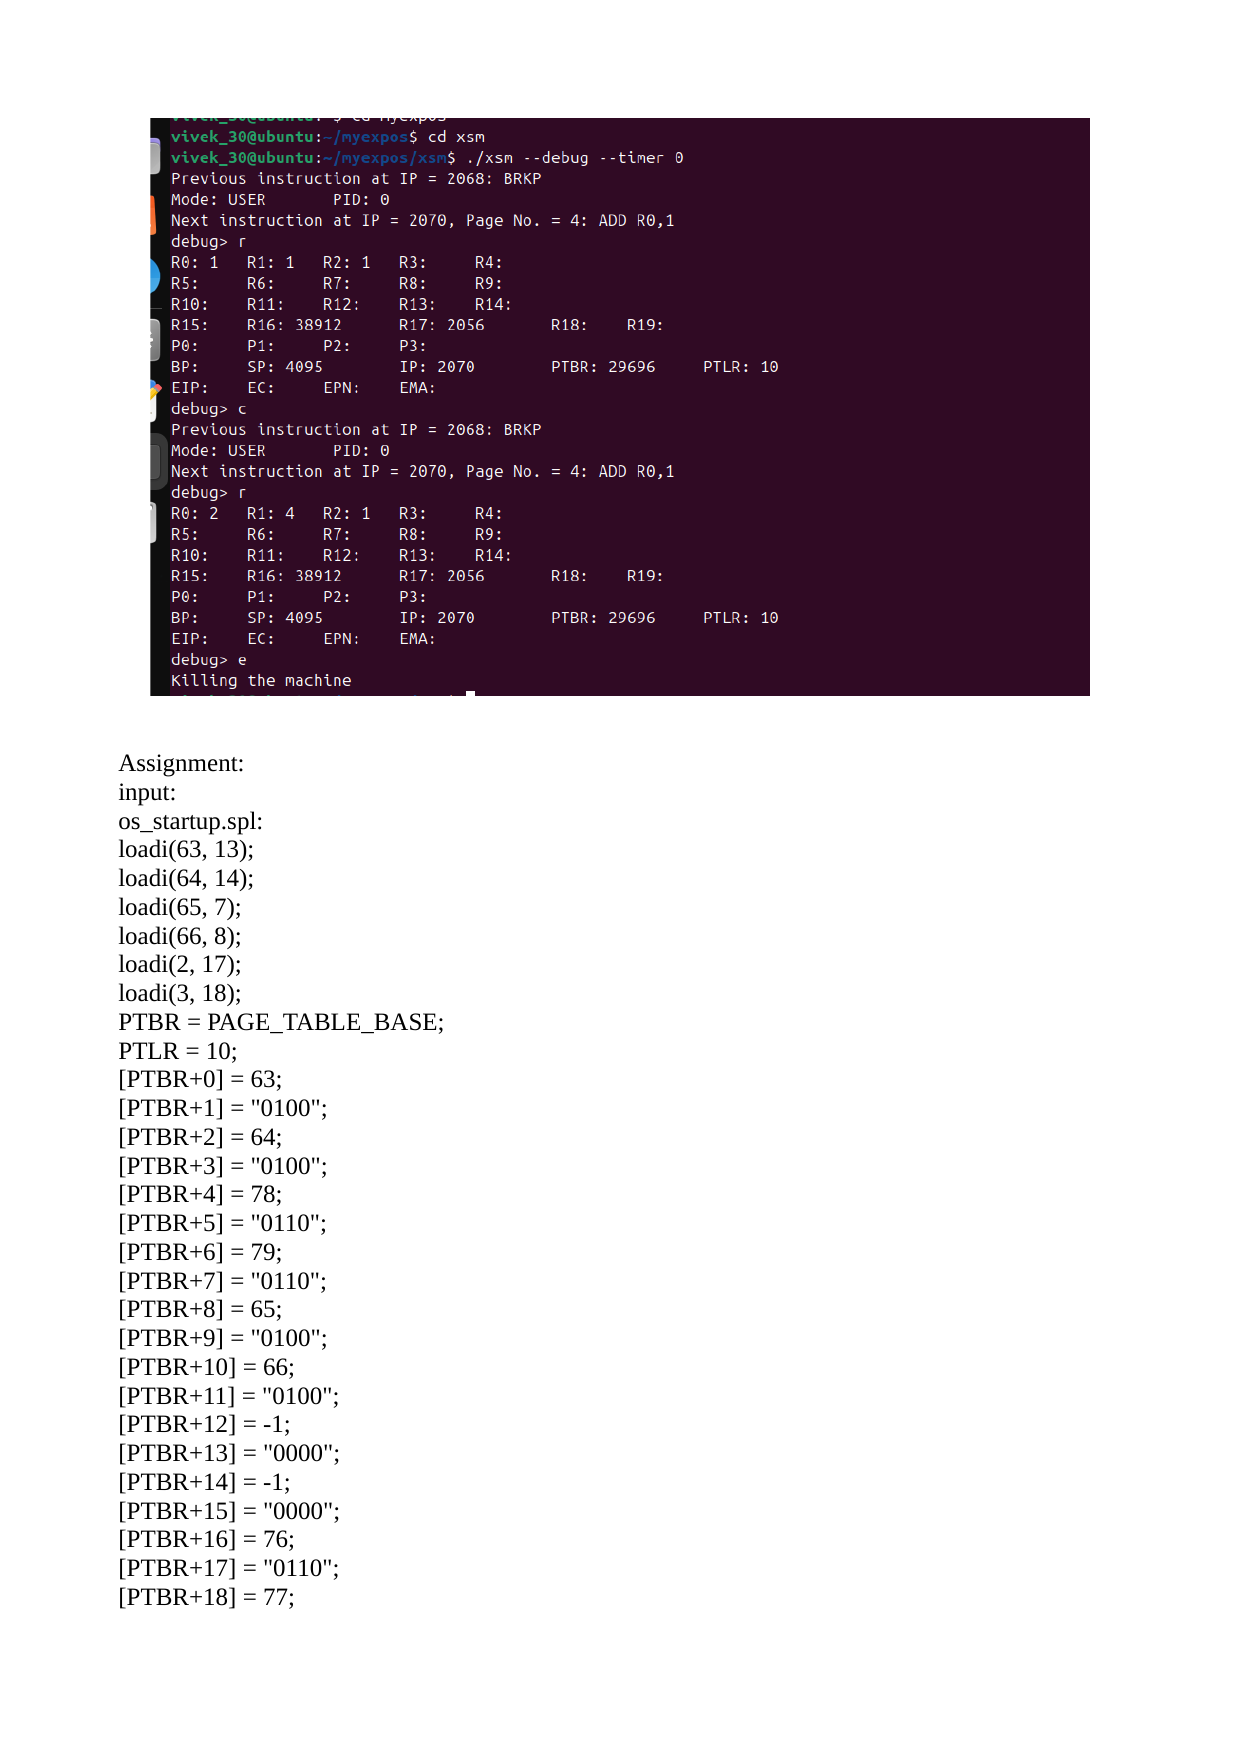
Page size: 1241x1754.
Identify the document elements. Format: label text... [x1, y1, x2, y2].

text [PTBR+15] = "0000"; [118, 1496, 1122, 1524]
text [PTBR+6] = 79; [118, 1237, 1122, 1266]
text loadi(2, 17); [118, 949, 1122, 978]
text loadi(65, 7); [118, 892, 1122, 921]
text PTBR = PAGE_TABLE_BASE; [118, 1007, 1122, 1036]
text [PTBR+9] = "0100"; [118, 1323, 1122, 1352]
text loadi(66, 8); [118, 921, 1122, 949]
text input: [118, 777, 1122, 806]
text [PTBR+3] = "0100"; [118, 1151, 1122, 1179]
text [PTBR+16] = 76; [118, 1524, 1122, 1553]
text [PTBR+14] = -1; [118, 1467, 1122, 1496]
text Assignment: [118, 748, 1122, 777]
text [PTBR+0] = 63; [118, 1064, 1122, 1093]
text [PTBR+7] = "0110"; [118, 1266, 1122, 1294]
text os_startup.spl: [118, 806, 1122, 834]
text loadi(63, 13); [118, 834, 1122, 863]
text [PTBR+13] = "0000"; [118, 1438, 1122, 1467]
text [PTBR+1] = "0100"; [118, 1093, 1122, 1122]
text [PTBR+12] = -1; [118, 1409, 1122, 1438]
text [PTBR+4] = 78; [118, 1179, 1122, 1208]
text loadi(64, 14); [118, 863, 1122, 892]
text loadi(3, 18); [118, 978, 1122, 1007]
text [PTBR+17] = "0110"; [118, 1553, 1122, 1582]
text [PTBR+11] = "0100"; [118, 1381, 1122, 1409]
text PTLR = 10; [118, 1036, 1122, 1064]
text [PTBR+18] = 77; [118, 1582, 1122, 1611]
text [PTBR+10] = 66; [118, 1352, 1122, 1381]
text [PTBR+8] = 65; [118, 1294, 1122, 1323]
picture [150, 118, 1090, 696]
text [PTBR+5] = "0110"; [118, 1208, 1122, 1237]
text [PTBR+2] = 64; [118, 1122, 1122, 1151]
